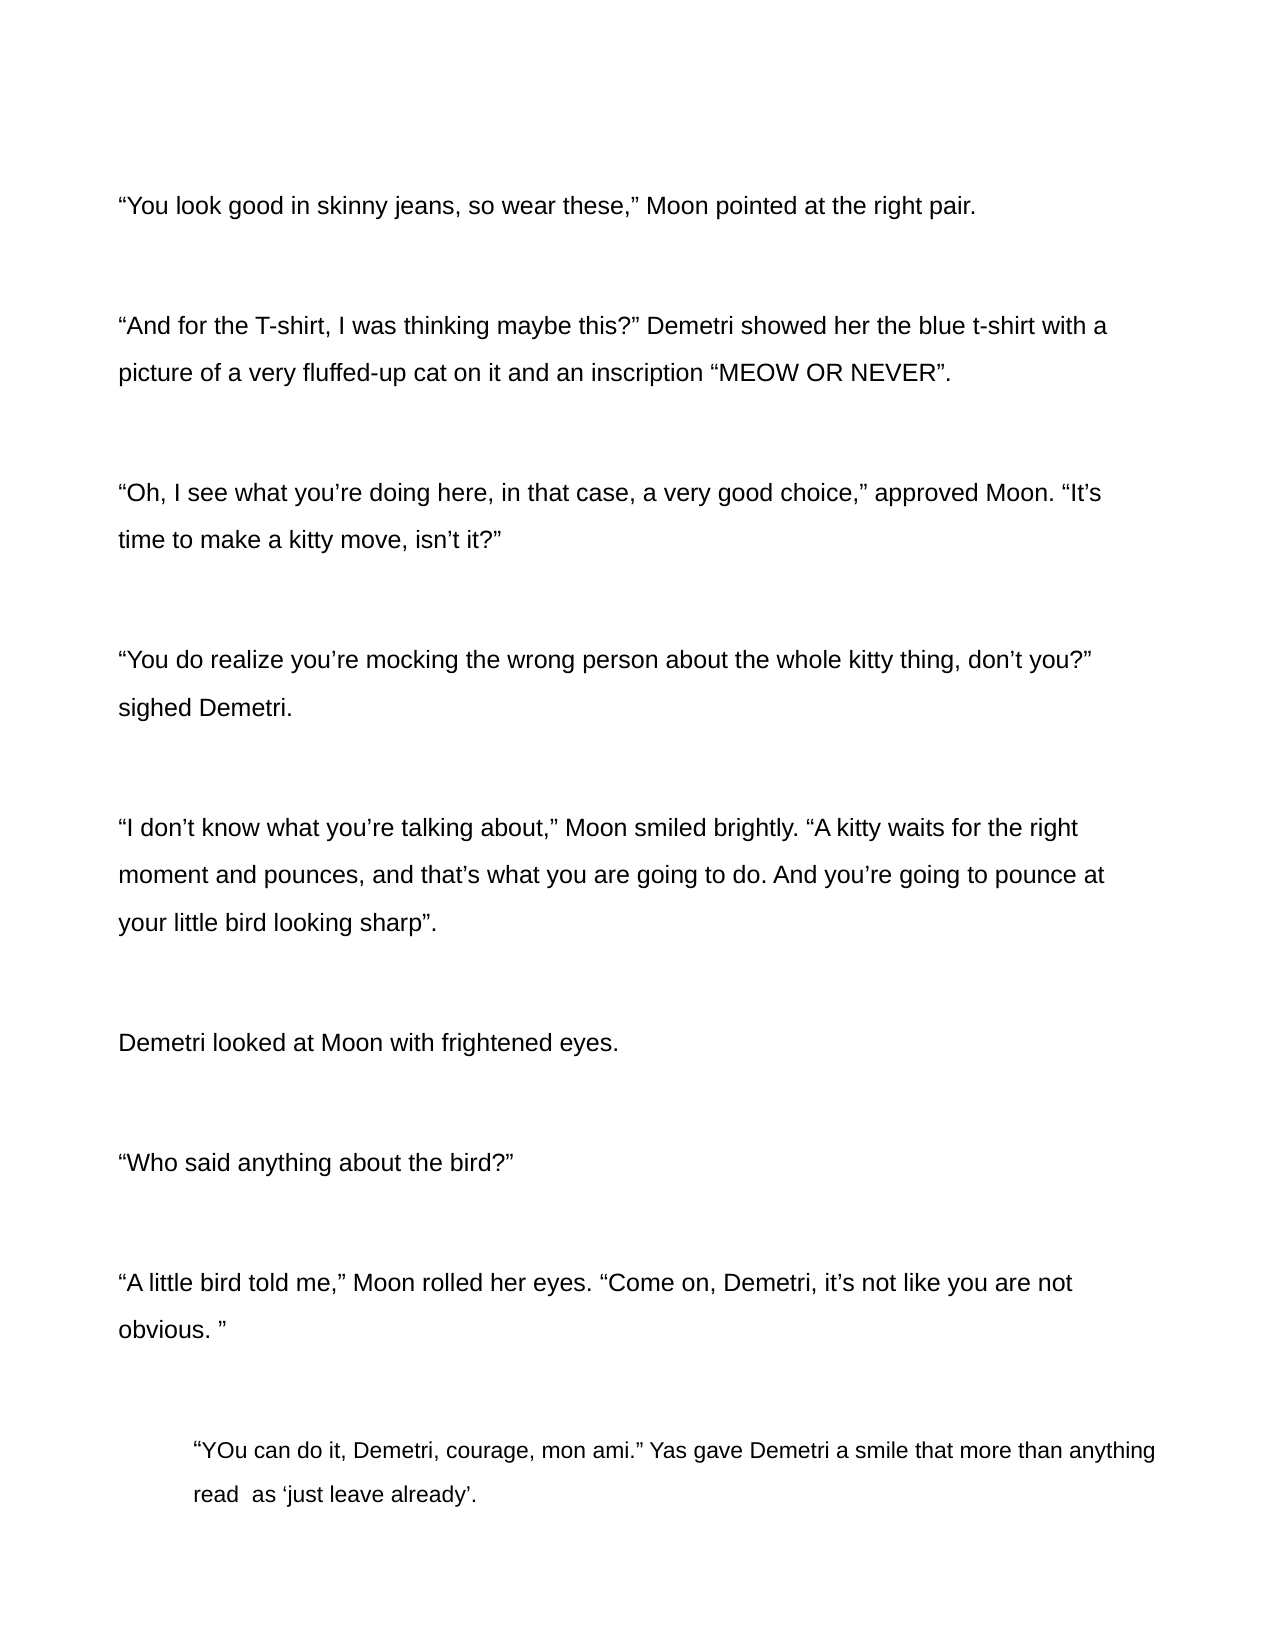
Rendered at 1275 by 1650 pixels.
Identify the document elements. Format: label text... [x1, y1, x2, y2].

text “And for the T-shirt, I was thinking maybe this?” Demetri showed her the blue t-shirt with a picture of a very fluffed-up cat on it and an inscription “MEOW OR NEVER”. [118, 311, 1157, 387]
text “Who said anything about the bird?” [118, 1148, 1157, 1176]
text “You look good in skinny jeans, so wear these,” Moon pointed at the right pair. [118, 191, 1157, 219]
text Demetri looked at Moon with frightened eyes. [118, 1028, 1157, 1056]
text “You do realize you’re mocking the wrong person about the whole kitty thing, don’t you?” sighed Demetri. [118, 646, 1157, 722]
text “A little bird told me,” Moon rolled her eyes. “Come on, Demetri, it’s not like you are not obvious. ” [118, 1268, 1157, 1344]
text “Oh, I see what you’re doing here, in that case, a very good choice,” approved Moon. “It’s time to make a kitty move, isn’t it?” [118, 478, 1157, 554]
text “I don’t know what you’re talking about,” Moon smiled brightly. “A kitty waits for the right moment and pounces, and that’s what you are going to do. And you’re going to pounce at your little bird looking sharp”. [118, 813, 1157, 936]
text “YOu can do it, Demetri, courage, mon ami.” Yas gave Demetri a smile that more than anything read as ‘just leave already’. [193, 1435, 1157, 1507]
